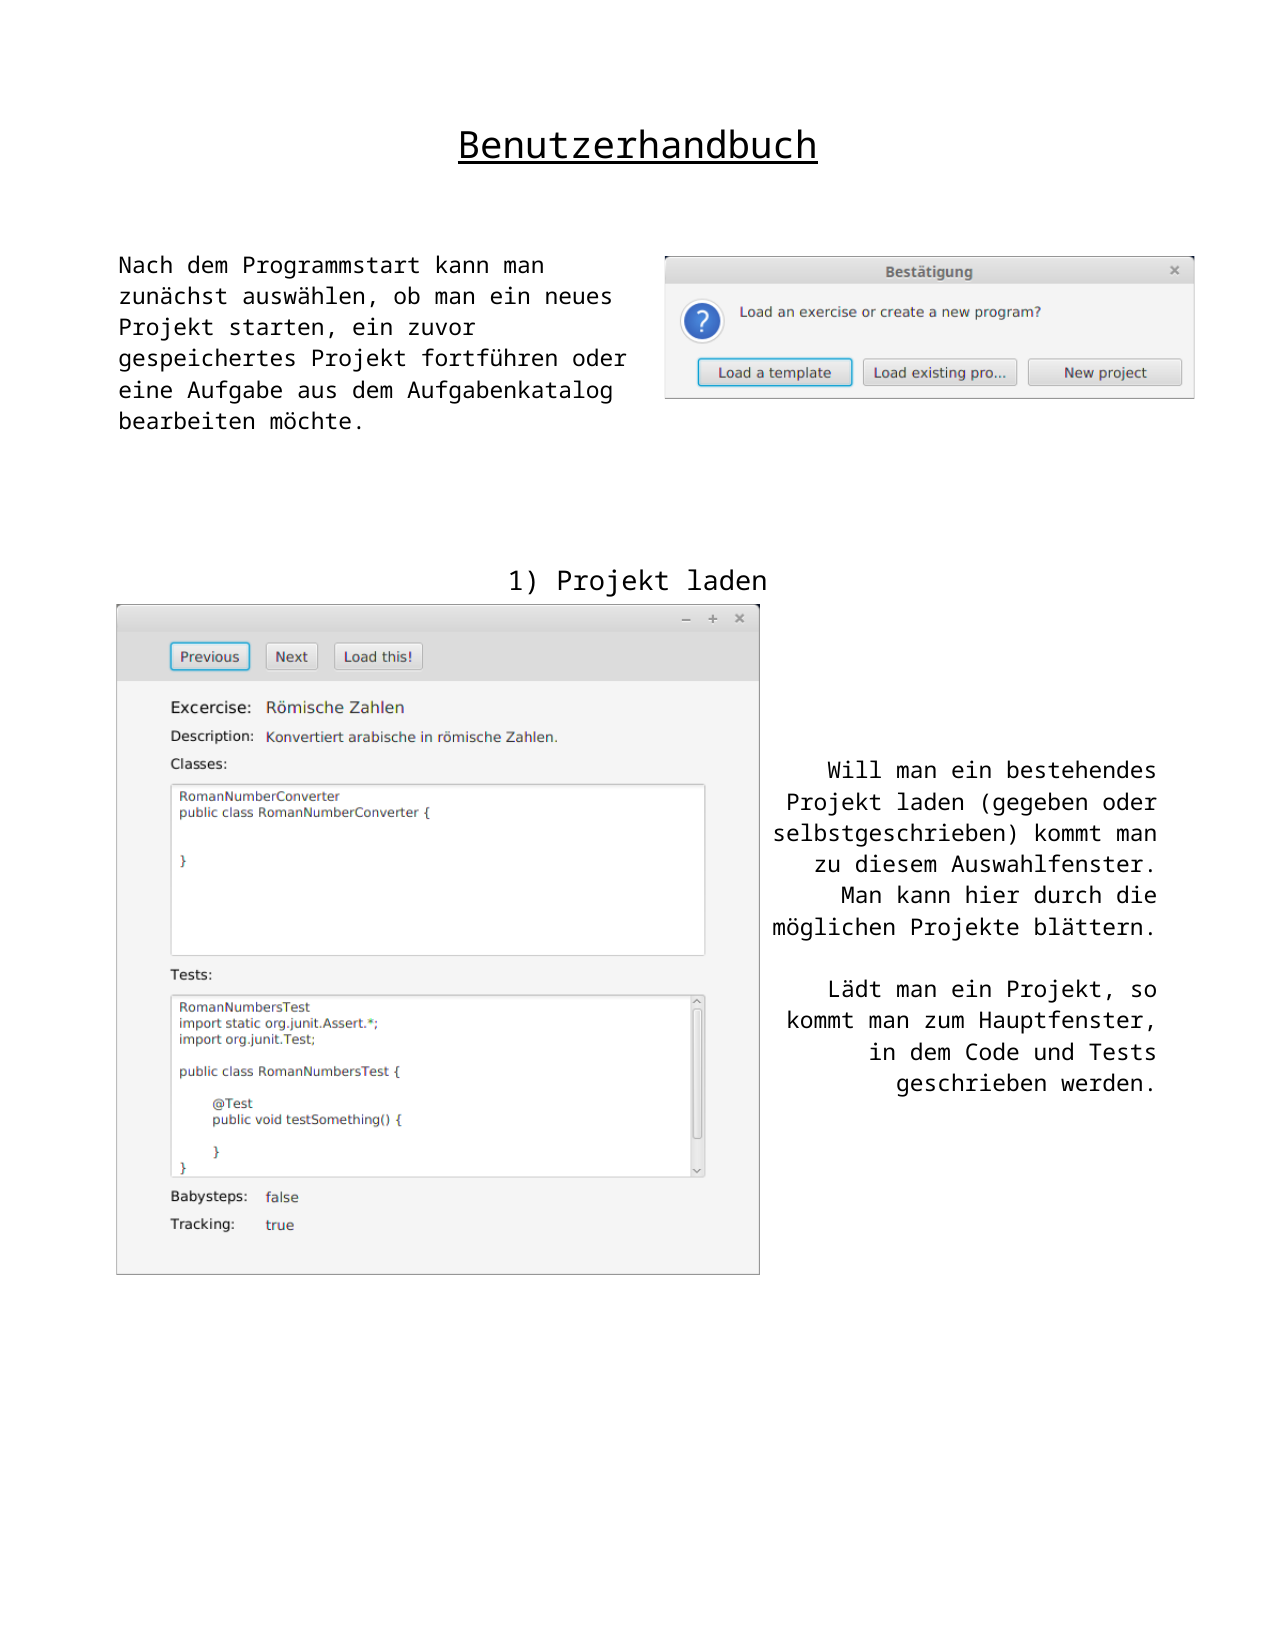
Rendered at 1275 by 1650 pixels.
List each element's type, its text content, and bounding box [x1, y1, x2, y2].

text Will man ein bestehendes Projekt laden (gegeben oder selbstgeschrieben) kommt man zu diesem Auswahlfenster. Man kann hier durch die möglichen Projekte blättern. [760, 754, 1157, 942]
text 1) Projekt laden [118, 561, 1157, 598]
text Lädt man ein Projekt, so kommt man zum Hauptfenster, in dem Code und Tests geschrieben werden. [760, 973, 1157, 1098]
picture [664, 256, 1195, 399]
picture [116, 604, 760, 1275]
text Benutzerhandbuch [118, 118, 1157, 169]
text Nach dem Programmstart kann man zunächst auswählen, ob man ein neues Projekt starten, ein zuvor gespeichertes Projekt fortführen oder eine Aufgabe aus dem Aufgabenkatalog bearbeiten möchte. [118, 248, 1157, 436]
